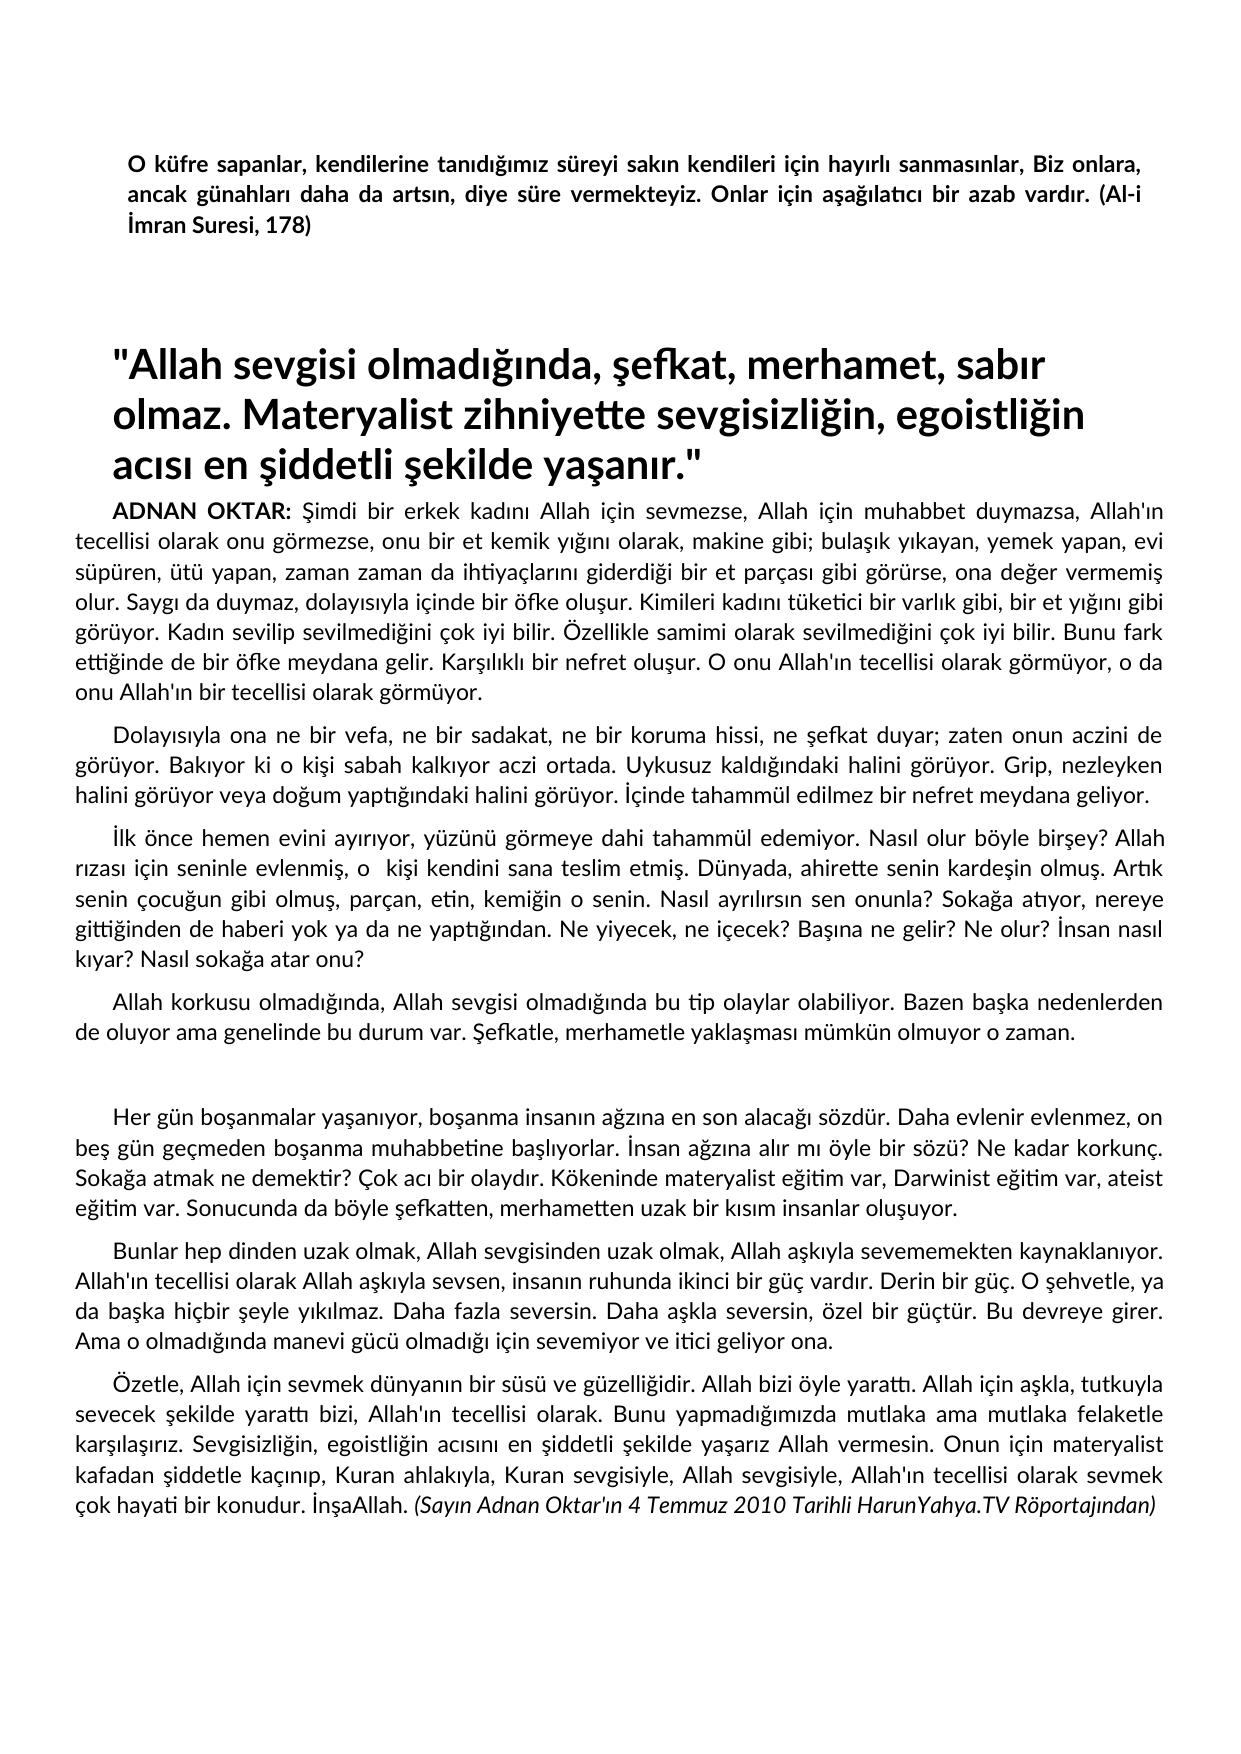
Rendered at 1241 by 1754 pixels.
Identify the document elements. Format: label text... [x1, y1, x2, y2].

text Allah korkusu olmadığında, Allah sevgisi olmadığında bu tip olaylar olabiliyor. Bazen başka nedenlerden de oluyor ama genelinde bu durum var. Şefkatle, merhametle yaklaşması mümkün olmuyor o zaman. [75, 987, 1165, 1045]
text O küfre sapanlar, kendilerine tanıdığımız süreyi sakın kendileri için hayırlı sanmasınlar, Biz onlara, ancak günahları daha da artsın, diye süre vermekteyiz. Onlar için aşağılatıcı bir azab vardır. (Al-i İmran Suresi, 178) [127, 150, 1143, 238]
text Bunlar hep dinden uzak olmak, Allah sevgisinden uzak olmak, Allah aşkıyla sevememekten kaynaklanıyor. Allah'ın tecellisi olarak Allah aşkıyla sevsen, insanın ruhunda ikinci bir güç vardır. Derin bir güç. O şehvetle, ya da başka hiçbir şeyle yıkılmaz. Daha fazla seversin. Daha aşkla seversin, özel bir güçtür. Bu devreye girer. Ama o olmadığında manevi gücü olmadığı için sevemiyor ve itici geliyor ona. [75, 1236, 1165, 1354]
text ADNAN OKTAR: Şimdi bir erkek kadını Allah için sevmezse, Allah için muhabbet duymazsa, Allah'ın tecellisi olarak onu görmezse, onu bir et kemik yığını olarak, makine gibi; bulaşık yıkayan, yemek yapan, evi süpüren, ütü yapan, zaman zaman da ihtiyaçlarını giderdiği bir et parçası gibi görürse, ona değer vermemiş olur. Saygı da duymaz, dolayısıyla içinde bir öfke oluşur. Kimileri kadını tüketici bir varlık gibi, bir et yığını gibi görüyor. Kadın sevilip sevilmediğini çok iyi bilir. Özellikle samimi olarak sevilmediğini çok iyi bilir. Bunu fark ettiğinde de bir öfke meydana gelir. Karşılıklı bir nefret oluşur. O onu Allah'ın tecellisi olarak görmüyor, o da onu Allah'ın bir tecellisi olarak görmüyor. [75, 497, 1165, 706]
text Özetle, Allah için sevmek dünyanın bir süsü ve güzelliğidir. Allah bizi öyle yarattı. Allah için aşkla, tutkuyla sevecek şekilde yarattı bizi, Allah'ın tecellisi olarak. Bunu yapmadığımızda mutlaka ama mutlaka felaketle karşılaşırız. Sevgisizliğin, egoistliğin acısını en şiddetli şekilde yaşarız Allah vermesin. Onun için materyalist kafadan şiddetle kaçınıp, Kuran ahlakıyla, Kuran sevgisiyle, Allah sevgisiyle, Allah'ın tecellisi olarak sevmek çok hayati bir konudur. İnşaAllah. (Sayın Adnan Oktar'ın 4 Temmuz 2010 Tarihli HarunYahya.TV Röportajından) [75, 1370, 1165, 1518]
subtitle "Allah sevgisi olmadığında, şefkat, merhamet, sabır olmaz. Materyalist zihniyette sevgisizliğin, egoistliğin acısı en şiddetli şekilde yaşanır." [112, 338, 1165, 488]
text İlk önce hemen evini ayırıyor, yüzünü görmeye dahi tahammül edemiyor. Nasıl olur böyle birşey? Allah rızası için seninle evlenmiş, o kişi kendini sana teslim etmiş. Dünyada, ahirette senin kardeşin olmuş. Artık senin çocuğun gibi olmuş, parçan, etin, kemiğin o senin. Nasıl ayrılırsın sen onunla? Sokağa atıyor, nereye gittiğinden de haberi yok ya da ne yaptığından. Ne yiyecek, ne içecek? Başına ne gelir? Ne olur? İnsan nasıl kıyar? Nasıl sokağa atar onu? [75, 824, 1165, 972]
text Her gün boşanmalar yaşanıyor, boşanma insanın ağzına en son alacağı sözdür. Daha evlenir evlenmez, on beş gün geçmeden boşanma muhabbetine başlıyorlar. İnsan ağzına alır mı öyle bir sözü? Ne kadar korkunç. Sokağa atmak ne demektir? Çok acı bir olaydır. Kökeninde materyalist eğitim var, Darwinist eğitim var, ateist eğitim var. Sonucunda da böyle şefkatten, merhametten uzak bir kısım insanlar oluşuyor. [75, 1103, 1165, 1221]
text Dolayısıyla ona ne bir vefa, ne bir sadakat, ne bir koruma hissi, ne şefkat duyar; zaten onun aczini de görüyor. Bakıyor ki o kişi sabah kalkıyor aczi ortada. Uykusuz kaldığındaki halini görüyor. Grip, nezleyken halini görüyor veya doğum yaptığındaki halini görüyor. İçinde tahammül edilmez bir nefret meydana geliyor. [75, 721, 1165, 809]
